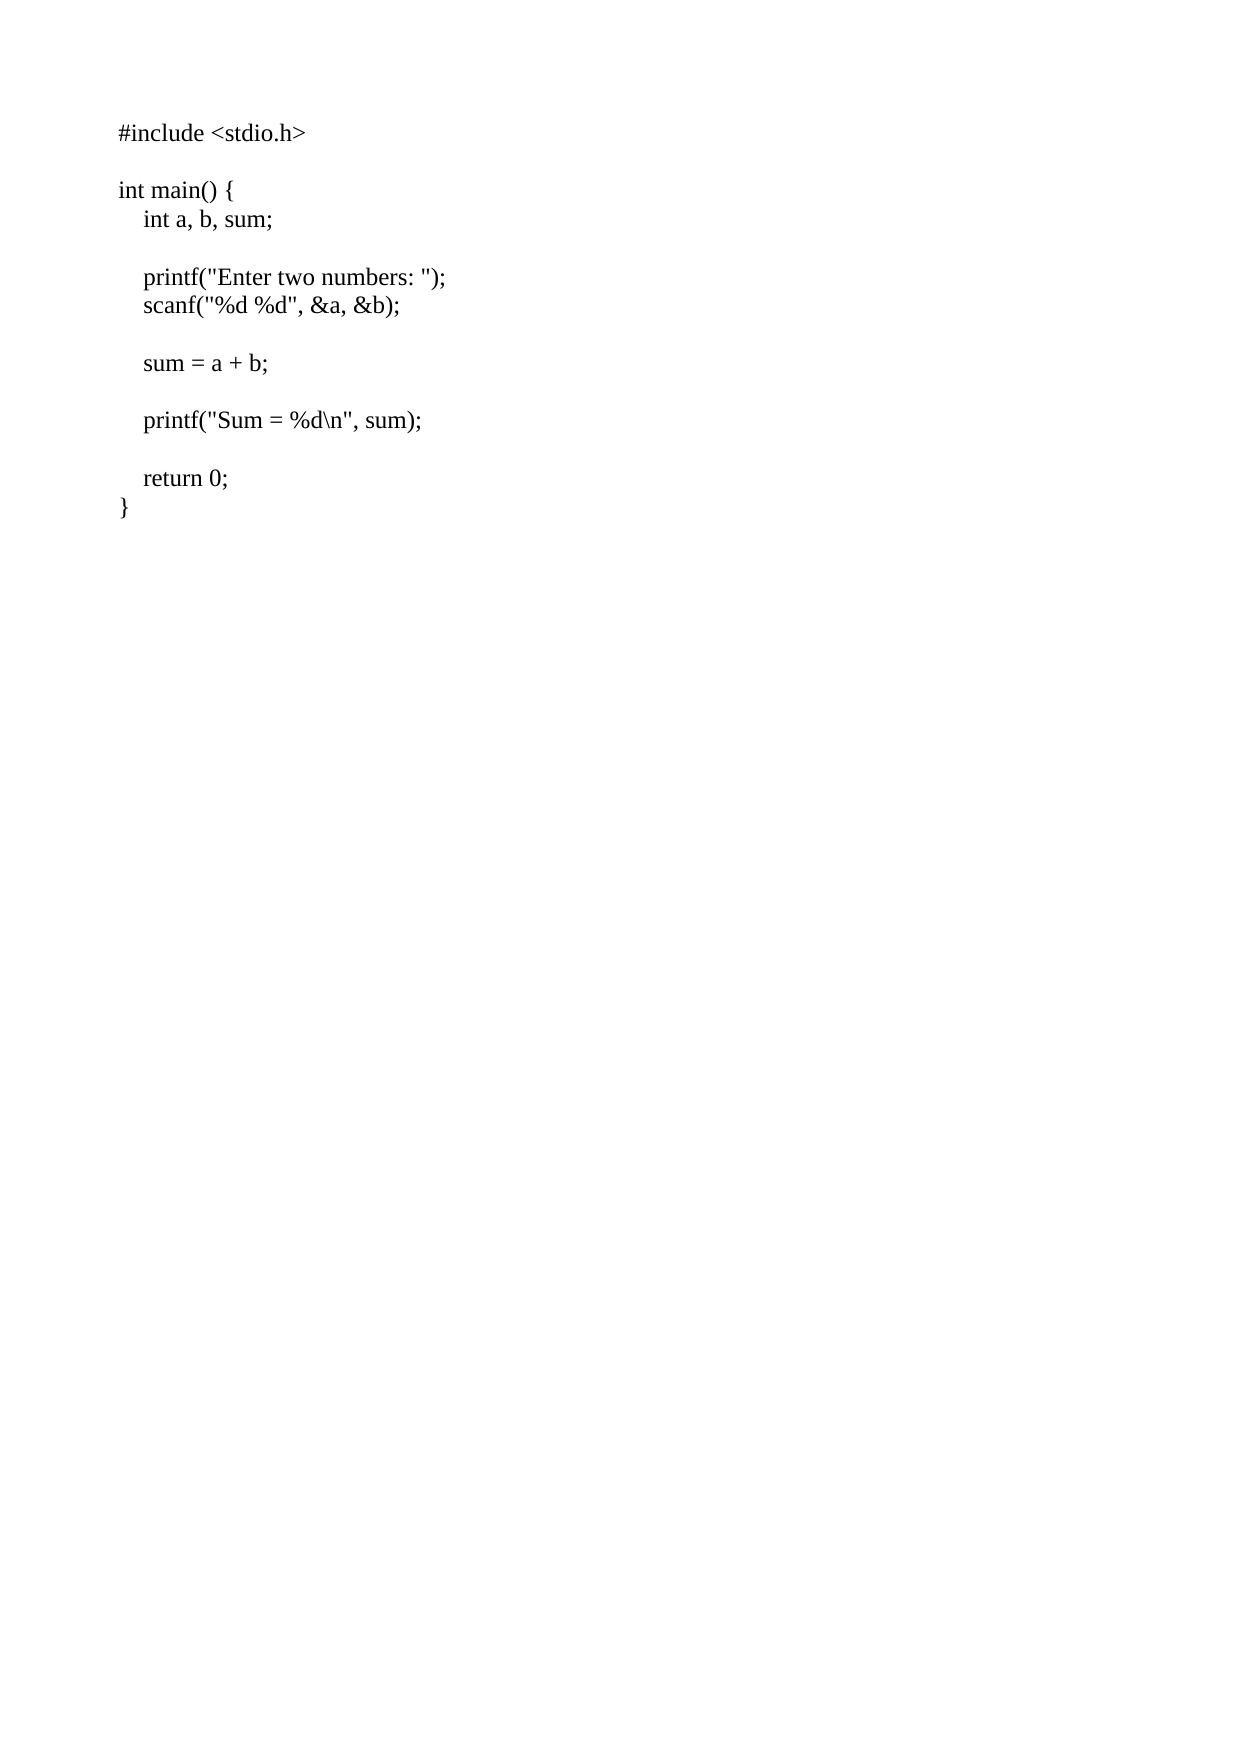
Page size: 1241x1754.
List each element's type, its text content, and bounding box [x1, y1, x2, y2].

text #include <stdio.h> [118, 118, 1122, 147]
text } [118, 492, 1122, 521]
text sum = a + b; [118, 348, 1122, 377]
text int main() { [118, 176, 1122, 204]
text printf("Enter two numbers: "); [118, 262, 1122, 291]
text printf("Sum = %d\n", sum); [118, 406, 1122, 434]
text int a, b, sum; [118, 204, 1122, 233]
text scanf("%d %d", &a, &b); [118, 291, 1122, 319]
text return 0; [118, 463, 1122, 492]
